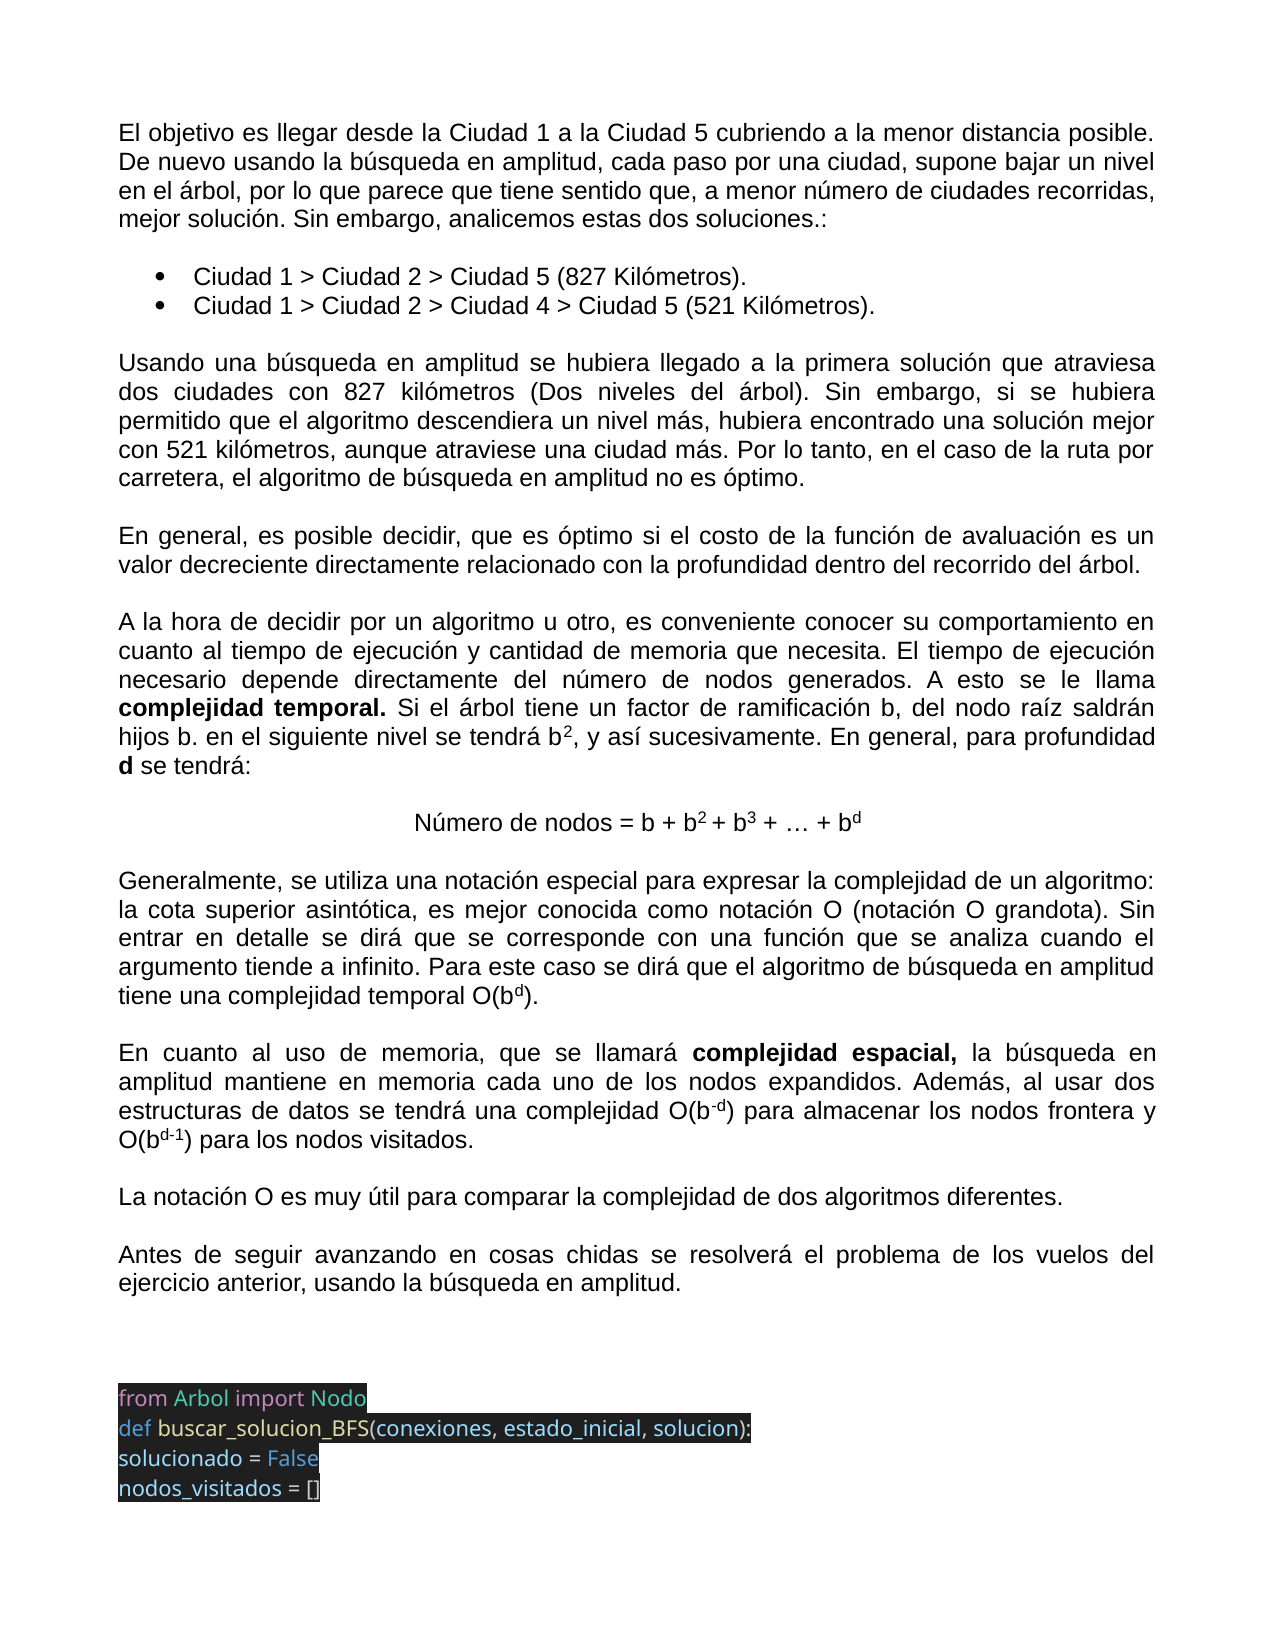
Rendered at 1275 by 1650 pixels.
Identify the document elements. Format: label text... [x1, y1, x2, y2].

text def buscar_solucion_BFS(conexiones, estado_inicial, solucion): [118, 1413, 1157, 1443]
text En general, es posible decidir, que es óptimo si el costo de la función de avaluación es un valor decreciente directamente relacionado con la profundidad dentro del recorrido del árbol. [118, 521, 1157, 578]
text Número de nodos = b + b2 + b3 + … + bd [118, 808, 1157, 837]
text Antes de seguir avanzando en cosas chidas se resolverá el problema de los vuelos del ejercicio anterior, usando la búsqueda en amplitud. [118, 1239, 1157, 1297]
text Generalmente, se utiliza una notación especial para expresar la complejidad de un algoritmo: la cota superior asintótica, es mejor conocida como notación O (notación O grandota). Sin entrar en detalle se dirá que se corresponde con una función que se analiza cuando el argumento tiende a infinito. Para este caso se dirá que el algoritmo de búsqueda en amplitud tiene una complejidad temporal O(bd). [118, 866, 1157, 1009]
list Ciudad 1 > Ciudad 2 > Ciudad 4 > Ciudad 5 (521 Kilómetros). [156, 291, 1157, 319]
text En cuanto al uso de memoria, que se llamará complejidad espacial, la búsqueda en amplitud mantiene en memoria cada uno de los nodos expandidos. Además, al usar dos estructuras de datos se tendrá una complejidad O(b-d) para almacenar los nodos frontera y O(bd-1) para los nodos visitados. [118, 1038, 1157, 1153]
text El objetivo es llegar desde la Ciudad 1 a la Ciudad 5 cubriendo a la menor distancia posible. De nuevo usando la búsqueda en amplitud, cada paso por una ciudad, supone bajar un nivel en el árbol, por lo que parece que tiene sentido que, a menor número de ciudades recorridas, mejor solución. Sin embargo, analicemos estas dos soluciones.: [118, 118, 1157, 233]
text nodos_visitados = [] [118, 1473, 1157, 1502]
text La notación O es muy útil para comparar la complejidad de dos algoritmos diferentes. [118, 1182, 1157, 1211]
list Ciudad 1 > Ciudad 2 > Ciudad 5 (827 Kilómetros). [156, 262, 1157, 291]
text from Arbol import Nodo [118, 1383, 1157, 1413]
text solucionado = False [118, 1443, 1157, 1473]
text Usando una búsqueda en amplitud se hubiera llegado a la primera solución que atraviesa dos ciudades con 827 kilómetros (Dos niveles del árbol). Sin embargo, si se hubiera permitido que el algoritmo descendiera un nivel más, hubiera encontrado una solución mejor con 521 kilómetros, aunque atraviese una ciudad más. Por lo tanto, en el caso de la ruta por carretera, el algoritmo de búsqueda en amplitud no es óptimo. [118, 348, 1157, 492]
text A la hora de decidir por un algoritmo u otro, es conveniente conocer su comportamiento en cuanto al tiempo de ejecución y cantidad de memoria que necesita. El tiempo de ejecución necesario depende directamente del número de nodos generados. A esto se le llama complejidad temporal. Si el árbol tiene un factor de ramificación b, del nodo raíz saldrán hijos b. en el siguiente nivel se tendrá b2, y así sucesivamente. En general, para profundidad d se tendrá: [118, 607, 1157, 779]
